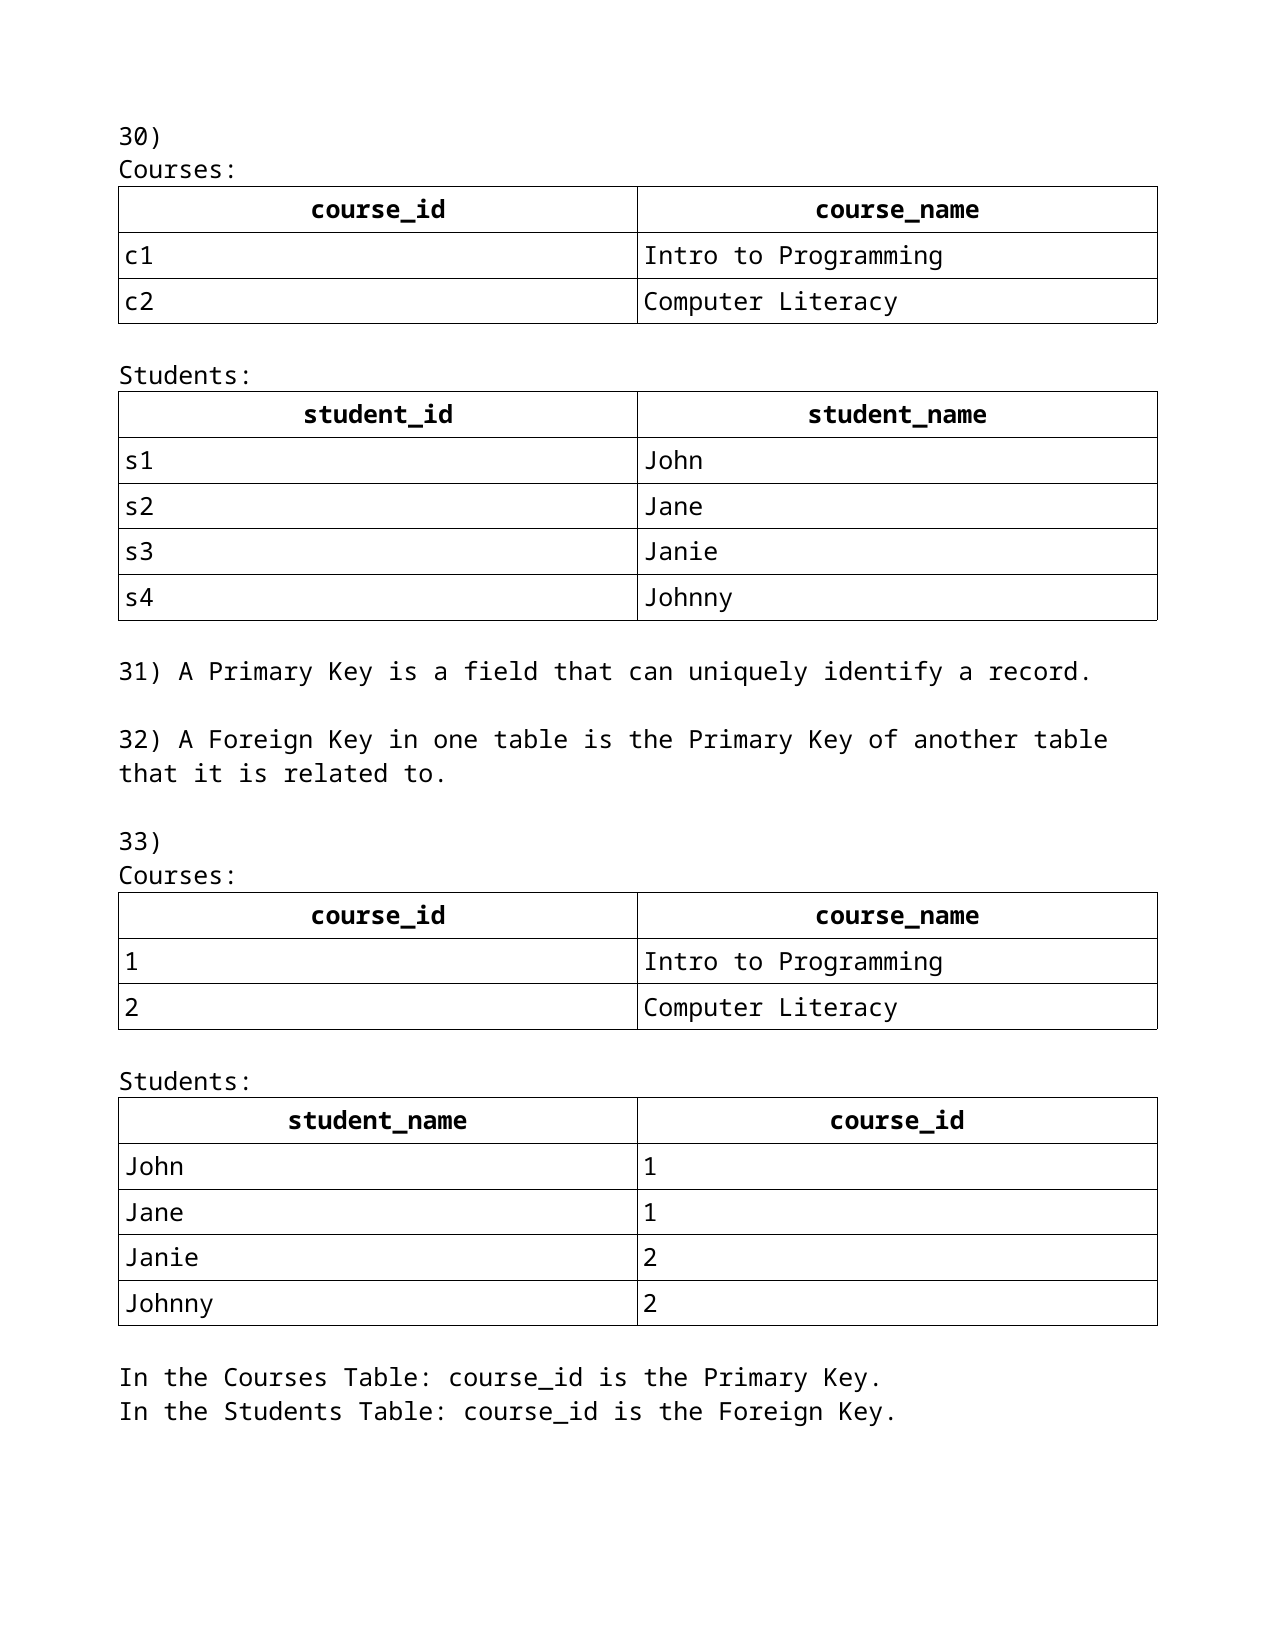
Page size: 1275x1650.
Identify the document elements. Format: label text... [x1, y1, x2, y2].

table_cell c1 [119, 233, 637, 277]
text In the Courses Table: course_id is the Primary Key. [118, 1359, 1157, 1393]
text 31) A Primary Key is a field that can uniquely identify a record. [118, 654, 1157, 688]
table_cell Janie [119, 1235, 637, 1280]
text 32) A Foreign Key in one table is the Primary Key of another table that it is related to. [118, 722, 1157, 790]
text In the Students Table: course_id is the Foreign Key. [118, 1393, 1157, 1428]
table_cell 1 [638, 1190, 1157, 1234]
table_header course_id [119, 893, 637, 938]
table_cell Janie [638, 529, 1157, 574]
table_cell s1 [119, 438, 637, 483]
table_cell Computer Literacy [638, 279, 1157, 323]
table_cell John [638, 438, 1157, 483]
table_cell 2 [119, 984, 637, 1029]
table_cell s2 [119, 484, 637, 528]
text Students: [118, 1063, 1157, 1097]
text Students: [118, 357, 1157, 391]
table_cell 1 [638, 1144, 1157, 1188]
table_cell Intro to Programming [638, 233, 1157, 277]
table_cell s4 [119, 575, 637, 619]
table_cell Computer Literacy [638, 984, 1157, 1029]
table_header student_name [638, 392, 1157, 437]
text Courses: [118, 152, 1157, 186]
table_header course_name [638, 893, 1157, 938]
table_header course_id [119, 187, 637, 232]
table_cell John [119, 1144, 637, 1188]
table_header student_id [119, 392, 637, 437]
table_cell 1 [119, 939, 637, 983]
table_cell s3 [119, 529, 637, 574]
table_cell Jane [119, 1190, 637, 1234]
table_cell Jane [638, 484, 1157, 528]
table_header course_id [638, 1098, 1157, 1143]
table_cell Johnny [119, 1281, 637, 1325]
table_cell 2 [638, 1281, 1157, 1325]
table_cell Intro to Programming [638, 939, 1157, 983]
text 33) [118, 824, 1157, 858]
table_cell c2 [119, 279, 637, 323]
table_cell Johnny [638, 575, 1157, 619]
table_cell 2 [638, 1235, 1157, 1280]
text Courses: [118, 858, 1157, 892]
table_header student_name [119, 1098, 637, 1143]
table_header course_name [638, 187, 1157, 232]
text 30) [118, 118, 1157, 152]
